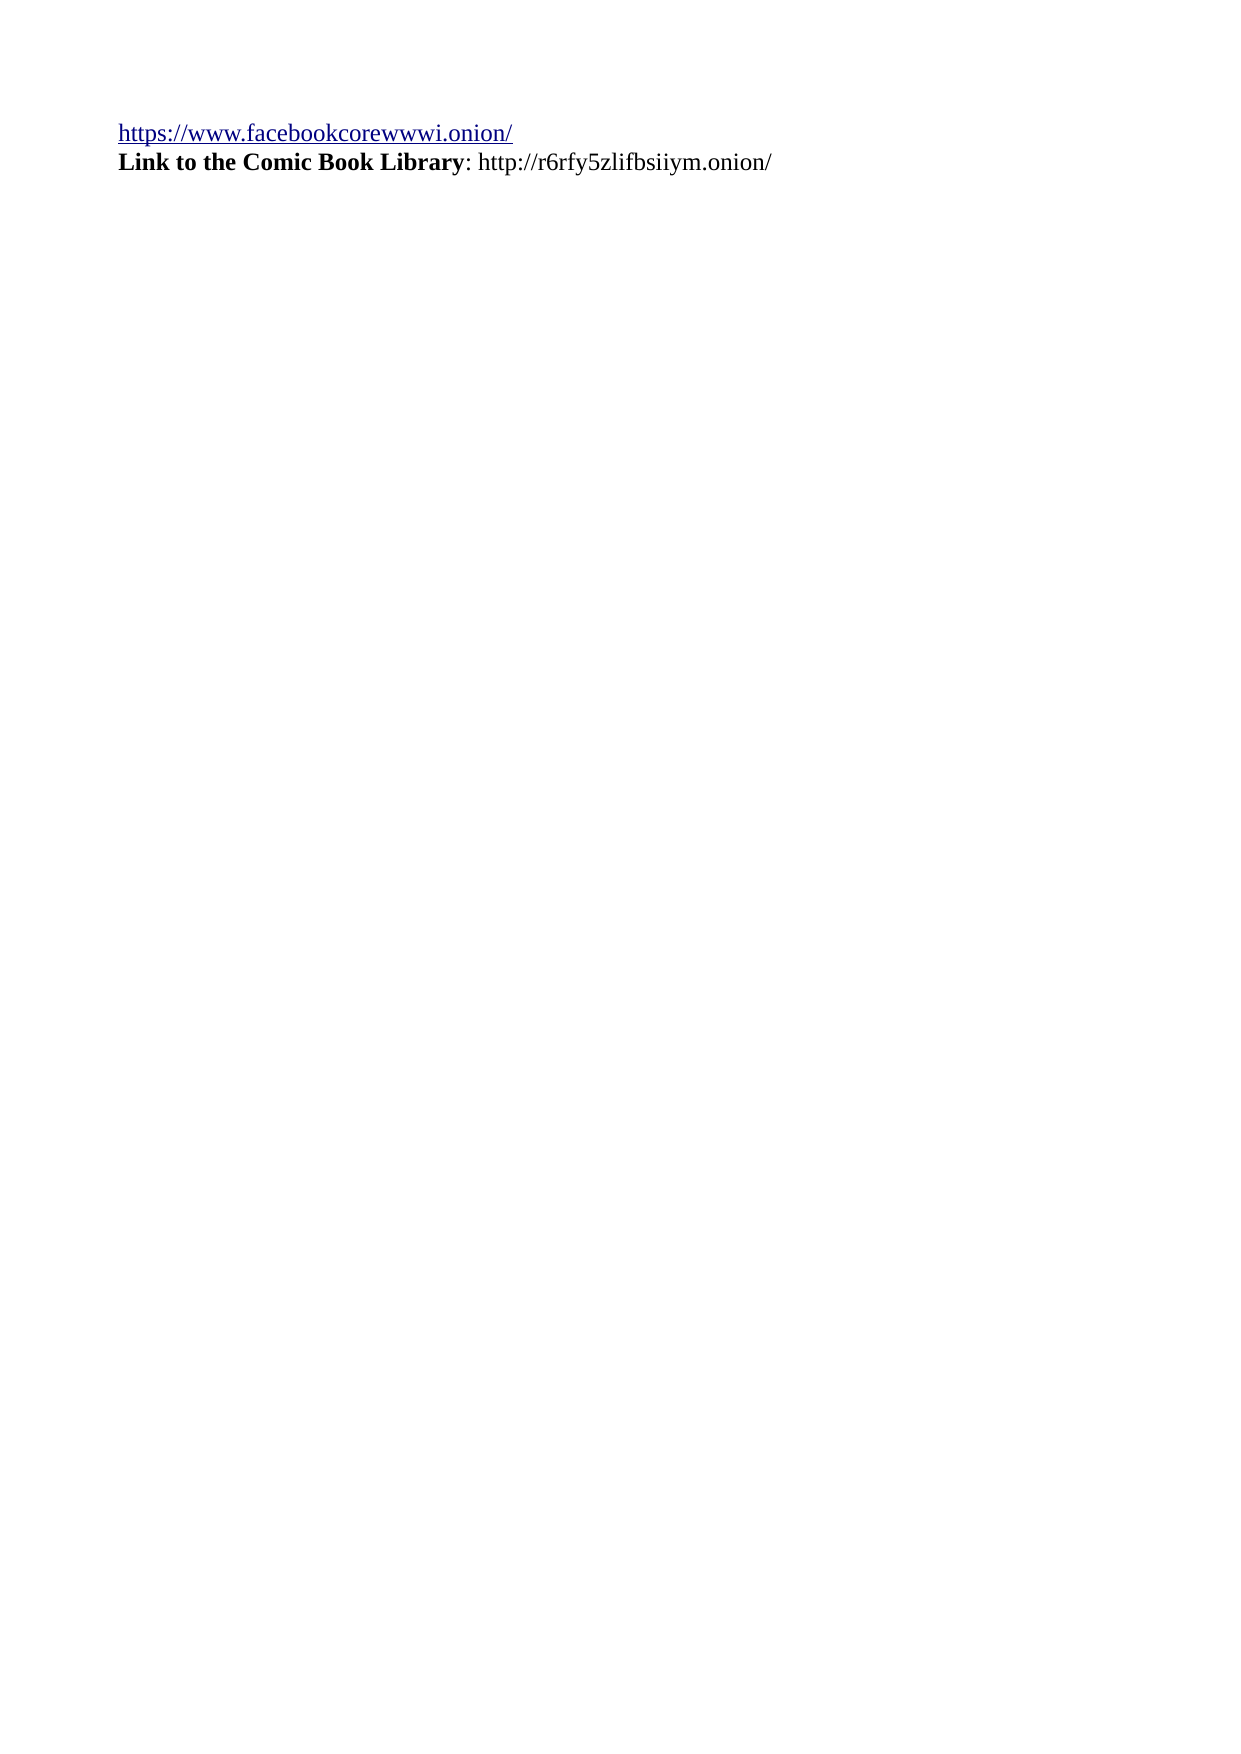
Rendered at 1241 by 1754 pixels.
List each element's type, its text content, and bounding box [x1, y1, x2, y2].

text https://www.facebookcorewwwi.onion/ [118, 118, 1122, 147]
text Link to the Comic Book Library: http://r6rfy5zlifbsiiym.onion/ [118, 147, 1122, 176]
